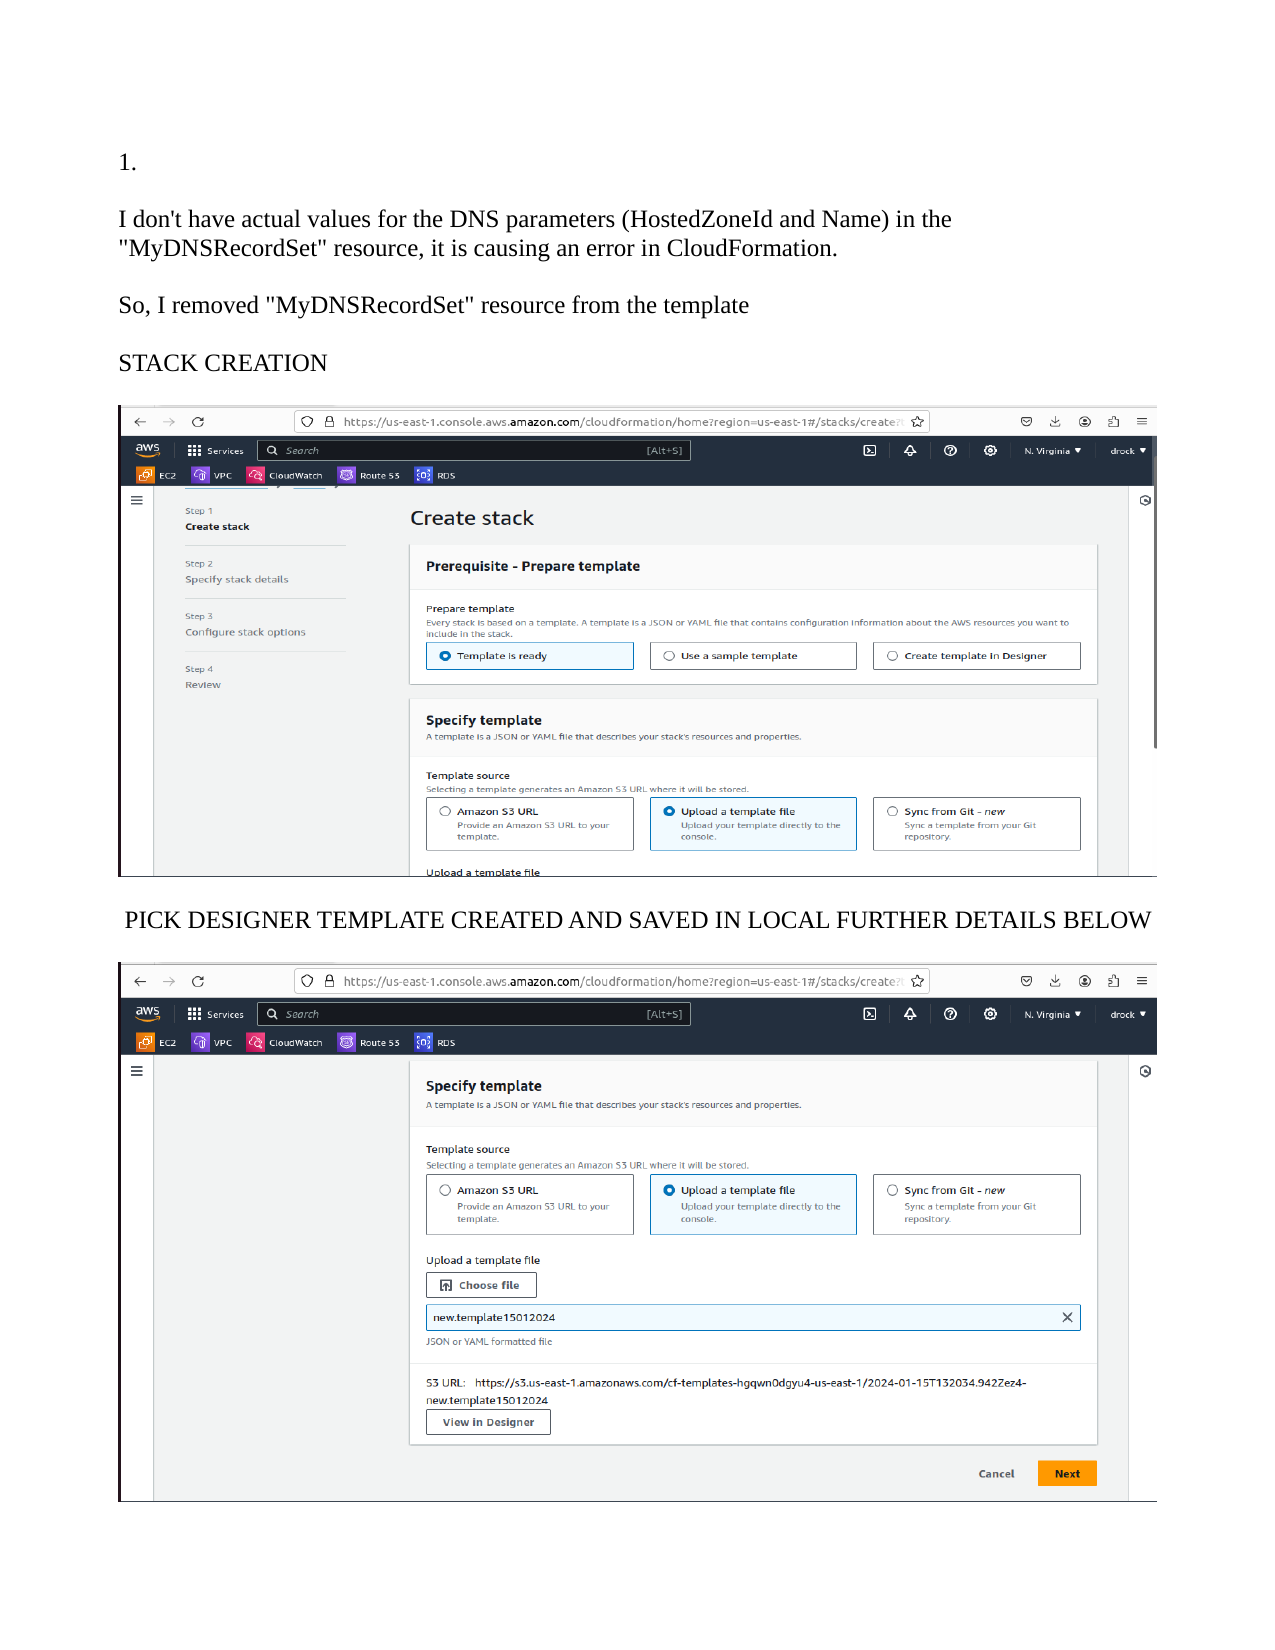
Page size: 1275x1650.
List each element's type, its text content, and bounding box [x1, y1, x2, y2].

text PICK DESIGNER TEMPLATE CREATED AND SAVED IN LOCAL FURTHER DETAILS BELOW [118, 905, 1157, 934]
picture [118, 962, 1157, 1502]
picture [118, 405, 1157, 877]
text STACK CREATION [118, 348, 1157, 377]
text So, I removed "MyDNSRecordSet" resource from the template [118, 291, 1157, 319]
text I don't have actual values for the DNS parameters (HostedZoneId and Name) in the "MyDNSRecordSet" resource, it is causing an error in CloudFormation. [118, 204, 1157, 262]
text 1. [118, 147, 1157, 176]
